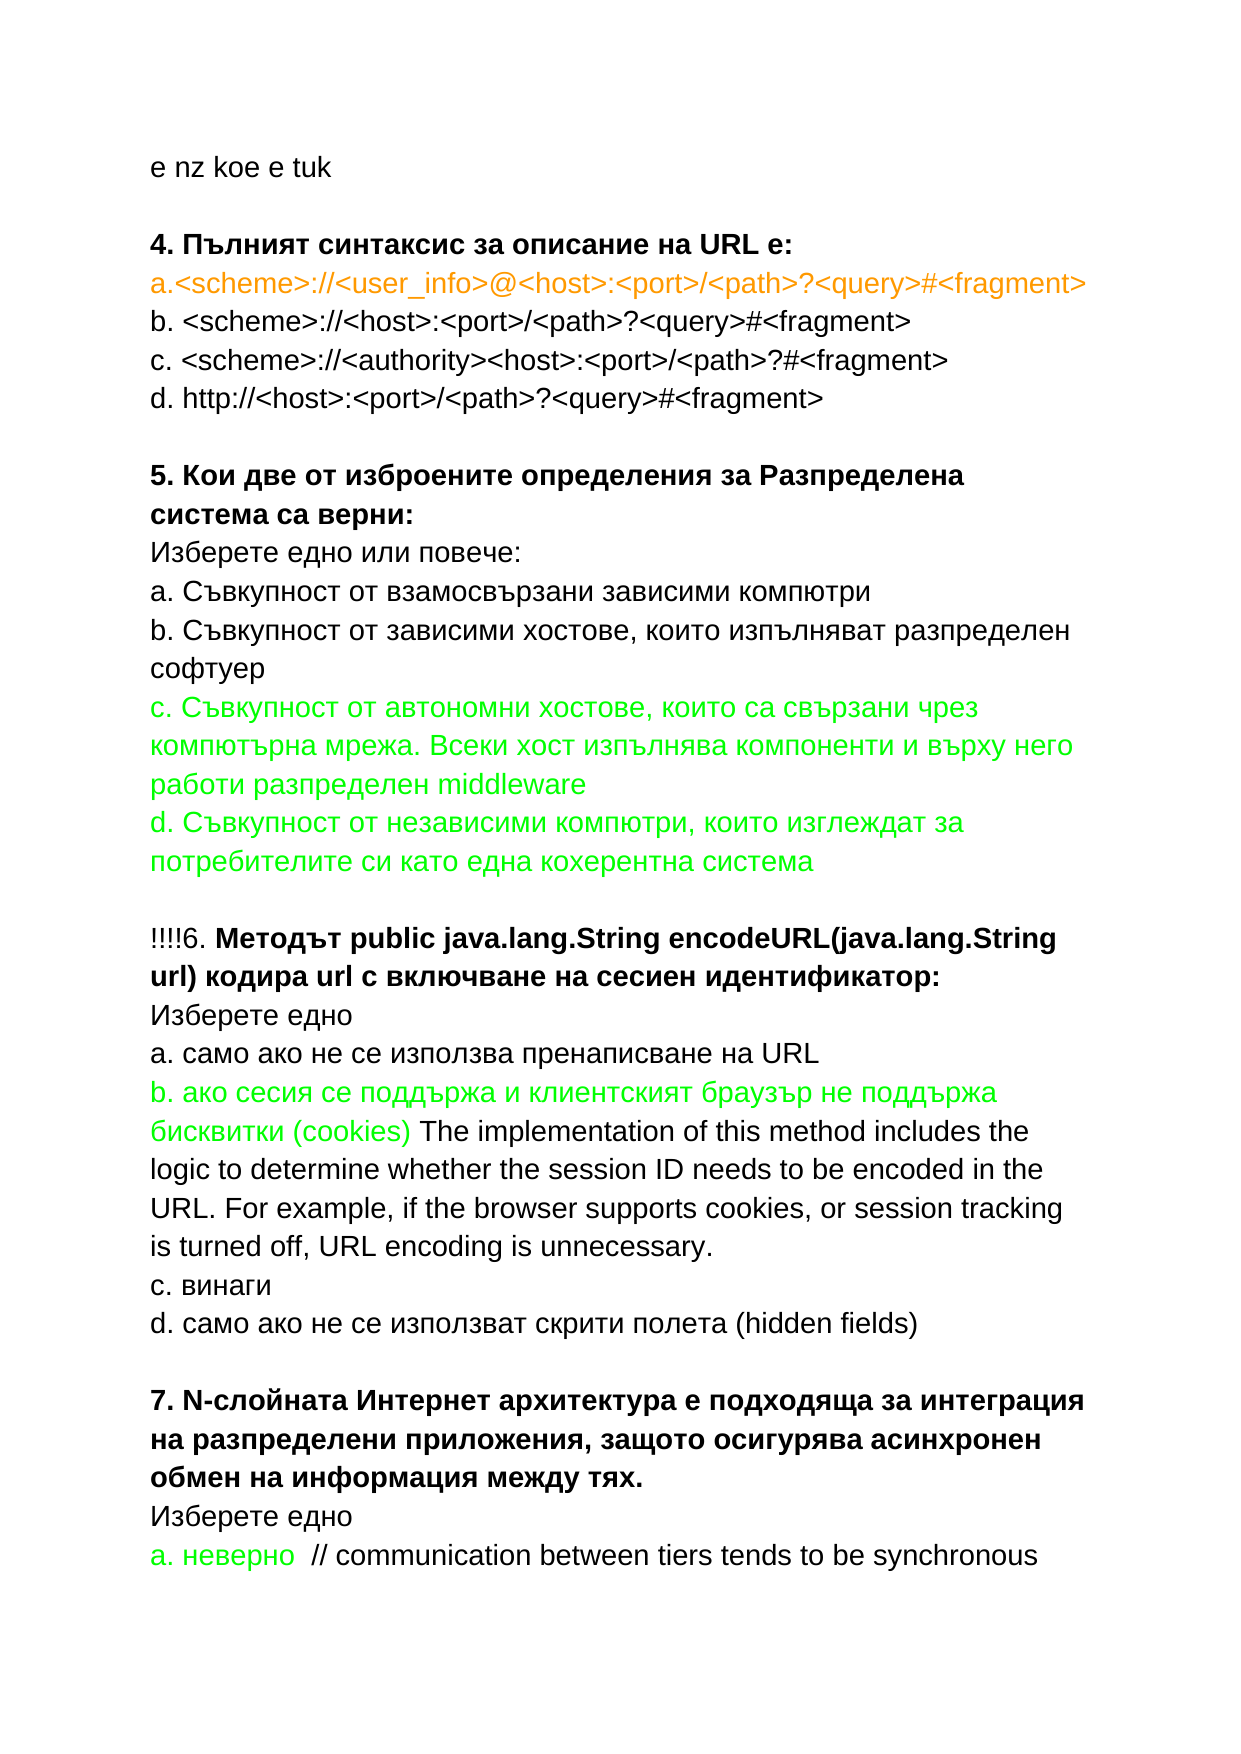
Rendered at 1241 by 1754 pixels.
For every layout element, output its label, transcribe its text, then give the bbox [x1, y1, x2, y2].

text a. неверно // communication between tiers tends to be synchronous [150, 1537, 1090, 1571]
text d. http://<host>:<port>/<path>?<query>#<fragment> [150, 381, 1090, 415]
text c. <scheme>://<authority><host>:<port>/<path>?#<fragment> [150, 343, 1090, 376]
text Изберете едно [150, 998, 1090, 1031]
text d. само ако не се използват скрити полета (hidden fields) [150, 1306, 1090, 1340]
text b. ако сесия се поддържа и клиентският браузър не поддържа бисквитки (cookies) The implementation of this method includes the logic to determine whether the session ID needs to be encoded in the URL. For example, if the browser supports cookies, or session tracking is turned off, URL encoding is unnecessary. [150, 1075, 1090, 1263]
text a. само ако не се използва пренаписване на URL [150, 1036, 1090, 1070]
text c. Съвкупност от автономни хостове, които са свързани чрез компютърна мрежа. Всеки хост изпълнява компоненти и върху него работи разпределен middleware [150, 689, 1090, 800]
text b. Съвкупност от зависими хостове, които изпълняват разпределен софтуер [150, 612, 1090, 684]
text 5. Кои две от изброените определения за Разпределена система са верни: [150, 458, 1090, 530]
text e nz koe e tuk [150, 150, 1090, 183]
text b. <scheme>://<host>:<port>/<path>?<query>#<fragment> [150, 304, 1090, 338]
text Изберете едно [150, 1499, 1090, 1532]
text !!!!6. Методът public java.lang.String encodeURL(java.lang.String url) кодира url с включване на сесиен идентификатор: [150, 921, 1090, 993]
text c. винаги [150, 1268, 1090, 1301]
text a. Съвкупност от взамосвързани зависими компютри [150, 574, 1090, 607]
text 4. Пълният синтаксис за описание на URL е: [150, 227, 1090, 261]
text a.<scheme>://<user_info>@<host>:<port>/<path>?<query>#<fragment> [150, 266, 1090, 299]
text Изберете едно или повече: [150, 535, 1090, 569]
text d. Съвкупност от независими компютри, които изглеждат за потребителите си като eдна кохерентна система [150, 805, 1090, 877]
text 7. N-слойната Интернет архитектура е подходяща за интеграция на разпределени приложения, защото осигурява асинхронен обмен на информация между тях. [150, 1383, 1090, 1494]
